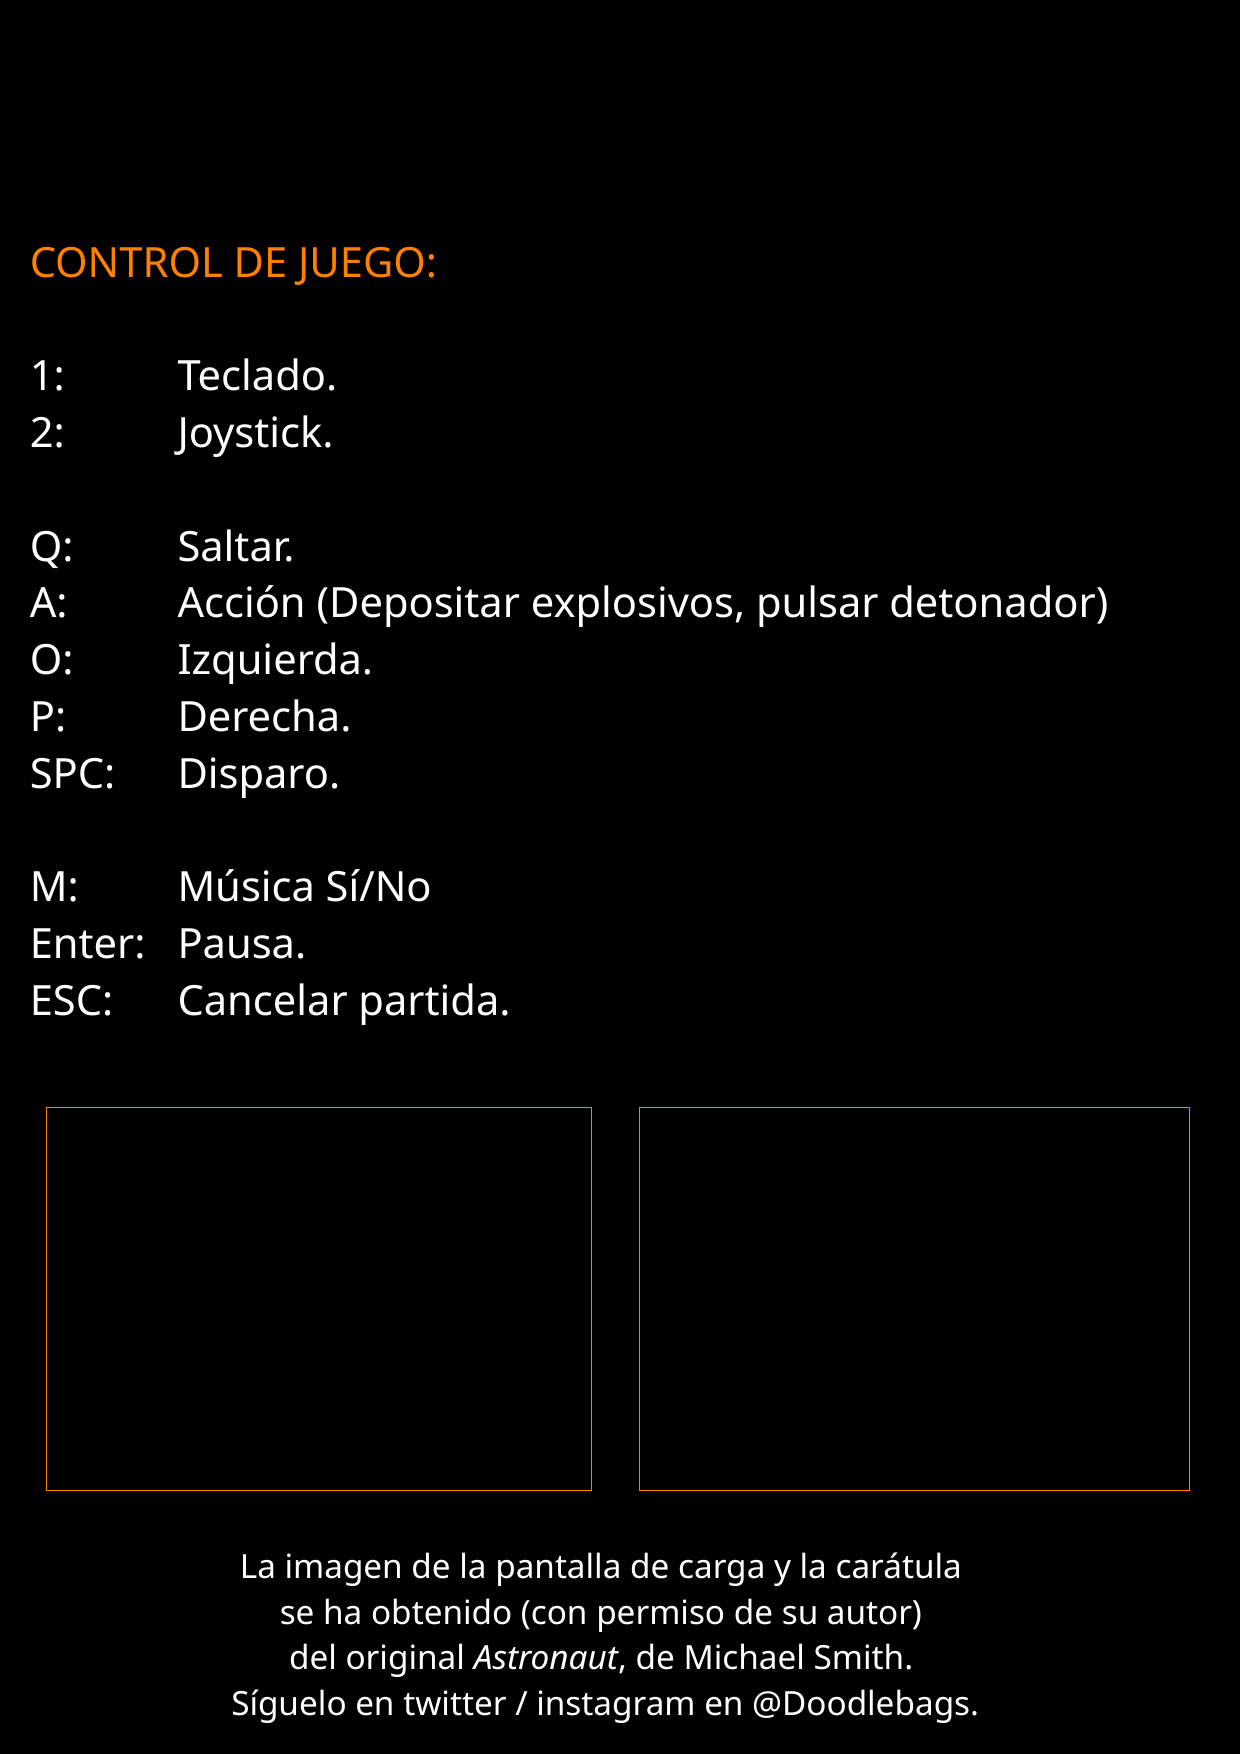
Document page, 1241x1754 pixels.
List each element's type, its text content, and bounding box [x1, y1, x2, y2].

text del original Astronaut, de Michael Smith. [0, 1634, 1211, 1679]
text CONTROL DE JUEGO: [29, 233, 1211, 289]
text Síguelo en twitter / instagram en @Doodlebags. [0, 1679, 1211, 1725]
text ESC: Cancelar partida. [29, 971, 1211, 1027]
text Enter: Pausa. [29, 914, 1211, 971]
text Q: Saltar. [29, 516, 1211, 573]
text 1: Teclado. [29, 346, 1211, 403]
text M: Música Sí/No [29, 857, 1211, 914]
text P: Derecha. [29, 687, 1211, 743]
text se ha obtenido (con permiso de su autor) [0, 1589, 1211, 1634]
text 2: Joystick. [29, 403, 1211, 460]
text SPC: Disparo. [29, 743, 1211, 800]
text O: Izquierda. [29, 630, 1211, 687]
text A: Acción (Depositar explosivos, pulsar detonador) [29, 573, 1211, 630]
text La imagen de la pantalla de carga y la carátula [0, 1543, 1211, 1589]
